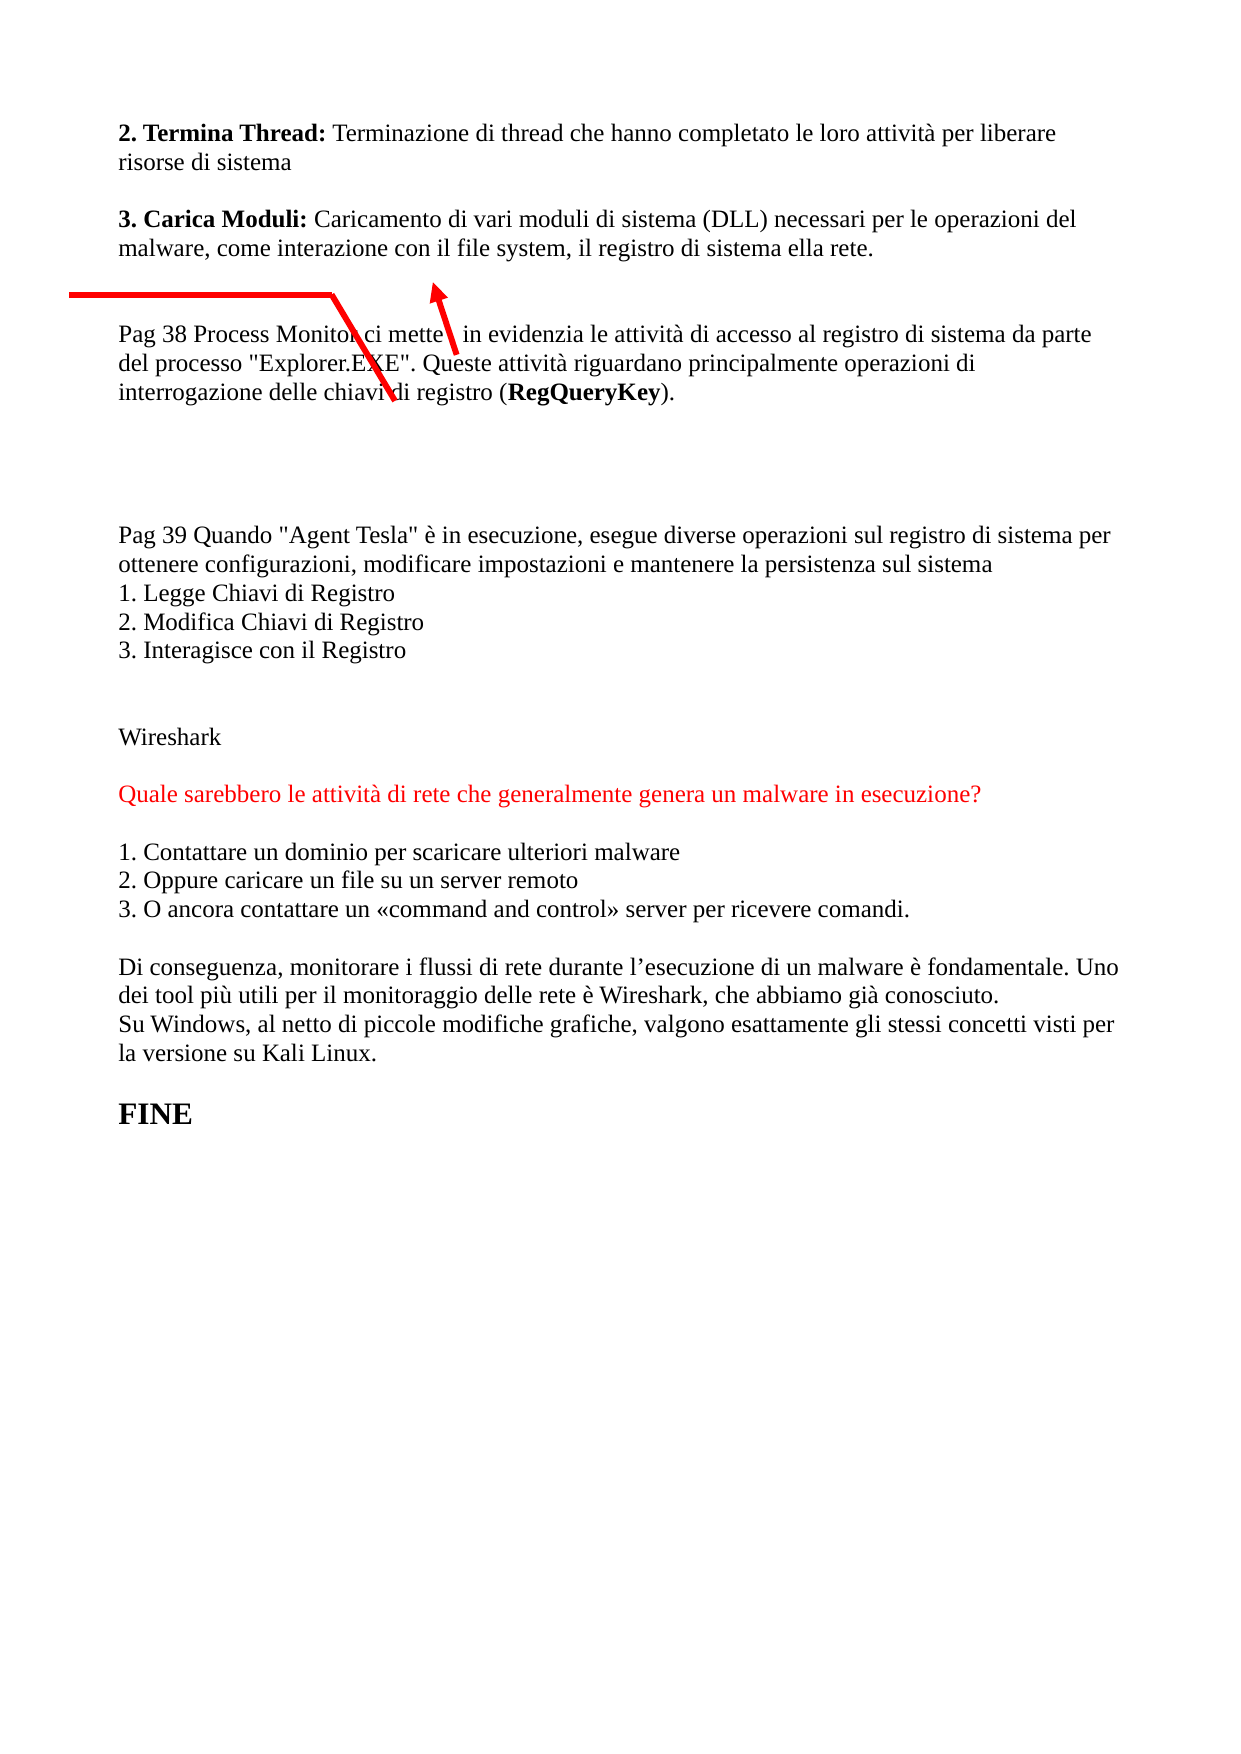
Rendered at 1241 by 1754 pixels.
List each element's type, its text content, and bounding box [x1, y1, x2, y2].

text 1. Contattare un dominio per scaricare ulteriori malware [118, 837, 1122, 866]
text 2. Modifica Chiavi di Registro [118, 607, 1122, 636]
text Di conseguenza, monitorare i flussi di rete durante l’esecuzione di un malware è fondamentale. Uno dei tool più utili per il monitoraggio delle rete è Wireshark, che abbiamo già conosciuto. [118, 952, 1122, 1009]
text 3. O ancora contattare un «command and control» server per ricevere comandi. [118, 894, 1122, 923]
text 1. Legge Chiavi di Registro [118, 578, 1122, 607]
text 3. Interagisce con il Registro [118, 636, 1122, 664]
text 2. Oppure caricare un file su un server remoto [118, 866, 1122, 894]
text Su Windows, al netto di piccole modifiche grafiche, valgono esattamente gli stessi concetti visti per la versione su Kali Linux. [118, 1009, 1122, 1067]
text Quale sarebbero le attività di rete che generalmente genera un malware in esecuzione? [118, 779, 1122, 808]
text Pag 38 Process Monitor ci mette in evidenzia le attività di accesso al registro di sistema da parte del processo "Explorer.EXE". Queste attività riguardano principalmente operazioni di interrogazione delle chiavi di registro (RegQueryKey). [118, 319, 1122, 406]
text 2. Termina Thread: Terminazione di thread che hanno completato le loro attività per liberare risorse di sistema [118, 118, 1122, 176]
text 3. Carica Moduli: Caricamento di vari moduli di sistema (DLL) necessari per le operazioni del malware, come interazione con il file system, il registro di sistema ella rete. [118, 204, 1122, 262]
text FINE [118, 1096, 1122, 1132]
text Pag 39 Quando "Agent Tesla" è in esecuzione, esegue diverse operazioni sul registro di sistema per ottenere configurazioni, modificare impostazioni e mantenere la persistenza sul sistema [118, 521, 1122, 578]
text Wireshark [118, 722, 1122, 751]
